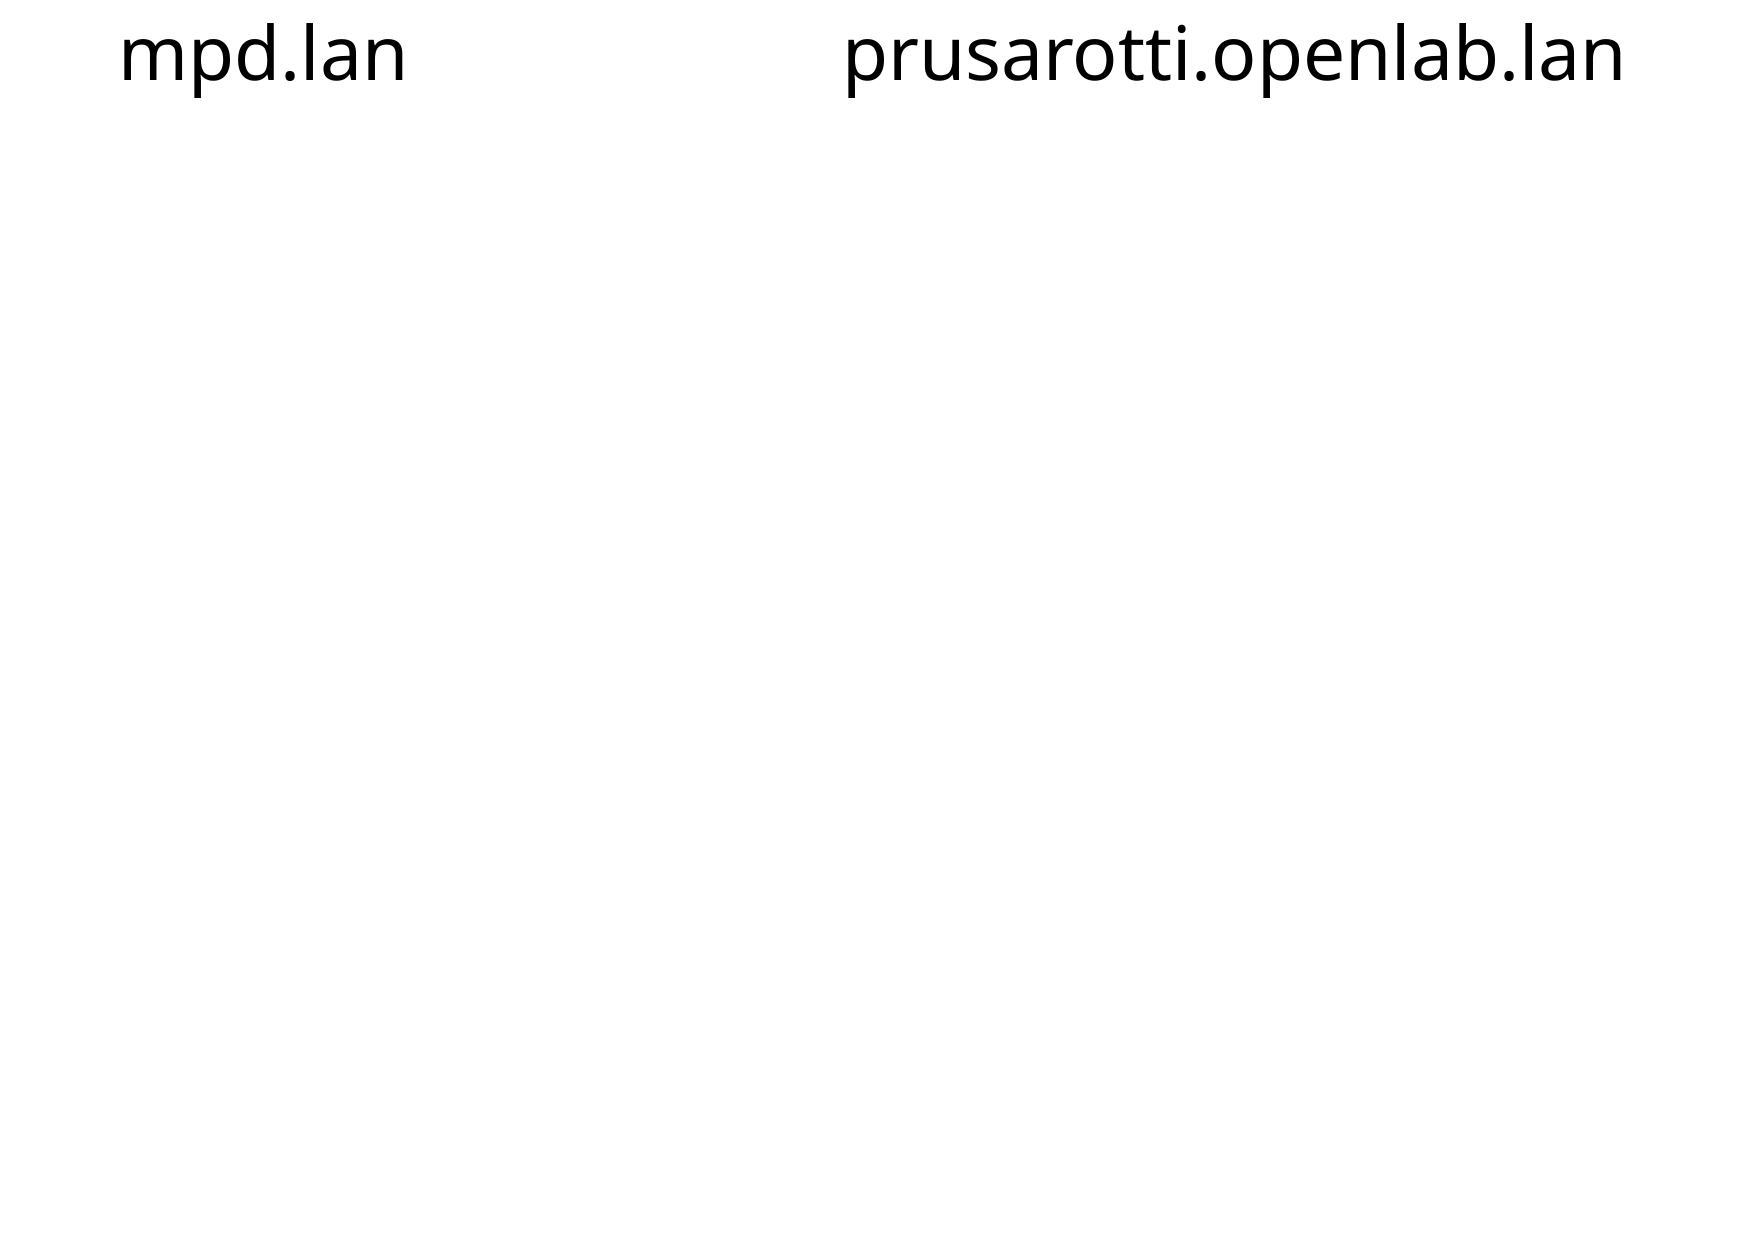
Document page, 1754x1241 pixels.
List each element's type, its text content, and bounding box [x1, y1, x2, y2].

text mpd.lan prusarotti.openlab.lan [118, 0, 1754, 102]
